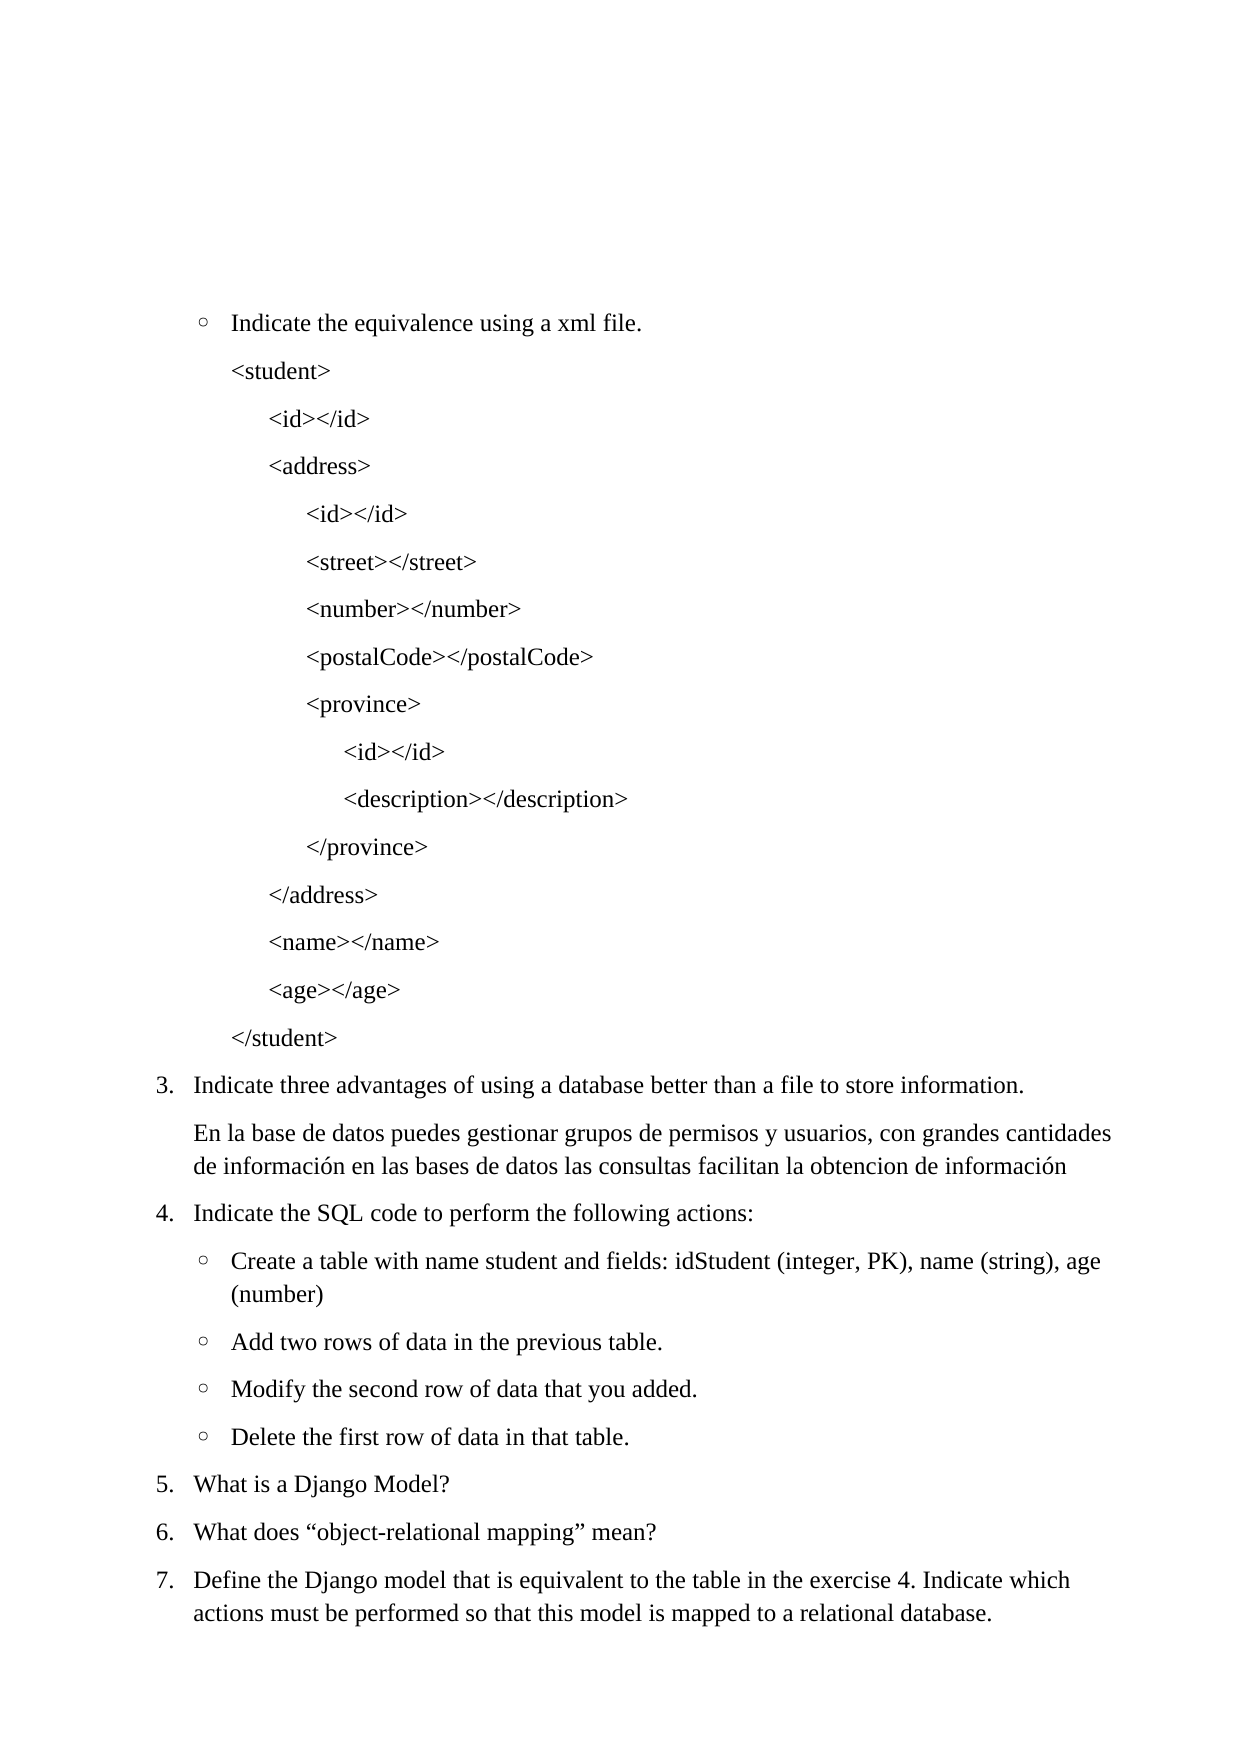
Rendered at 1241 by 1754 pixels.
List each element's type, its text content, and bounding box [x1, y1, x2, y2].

list Indicate the SQL code to perform the following actions: [156, 1198, 1122, 1227]
list <name></name> [231, 927, 1122, 956]
list What does “object-relational mapping” mean? [156, 1517, 1122, 1546]
list <number></number> [268, 594, 1122, 623]
list <street></street> [268, 547, 1122, 575]
list <age></age> [231, 975, 1122, 1004]
list <province> [268, 689, 1122, 718]
list Indicate three advantages of using a database better than a file to store information. [156, 1070, 1122, 1099]
list Delete the first row of data in that table. [193, 1422, 1122, 1451]
list Indicate the equivalence using a xml file. [193, 308, 1122, 337]
list <id></id> [306, 737, 1122, 766]
list Create a table with name student and fields: idStudent (integer, PK), name (string), age (number) [193, 1246, 1122, 1308]
list <address> [231, 451, 1122, 480]
list </address> [231, 880, 1122, 908]
list En la base de datos puedes gestionar grupos de permisos y usuarios, con grandes cantidades de información en las bases de datos las consultas facilitan la obtencion de información [156, 1118, 1122, 1179]
list What is a Django Model? [156, 1469, 1122, 1498]
list <id></id> [231, 404, 1122, 432]
list </student> [193, 1023, 1122, 1051]
list <id></id> [268, 499, 1122, 528]
list <postalCode></postalCode> [268, 642, 1122, 671]
list Add two rows of data in the previous table. [193, 1327, 1122, 1355]
list Define the Django model that is equivalent to the table in the exercise 4. Indicate which actions must be performed so that this model is mapped to a relational database. [156, 1565, 1122, 1626]
list Modify the second row of data that you added. [193, 1374, 1122, 1403]
list </province> [268, 832, 1122, 861]
list <description></description> [306, 784, 1122, 813]
list <student> [193, 356, 1122, 385]
